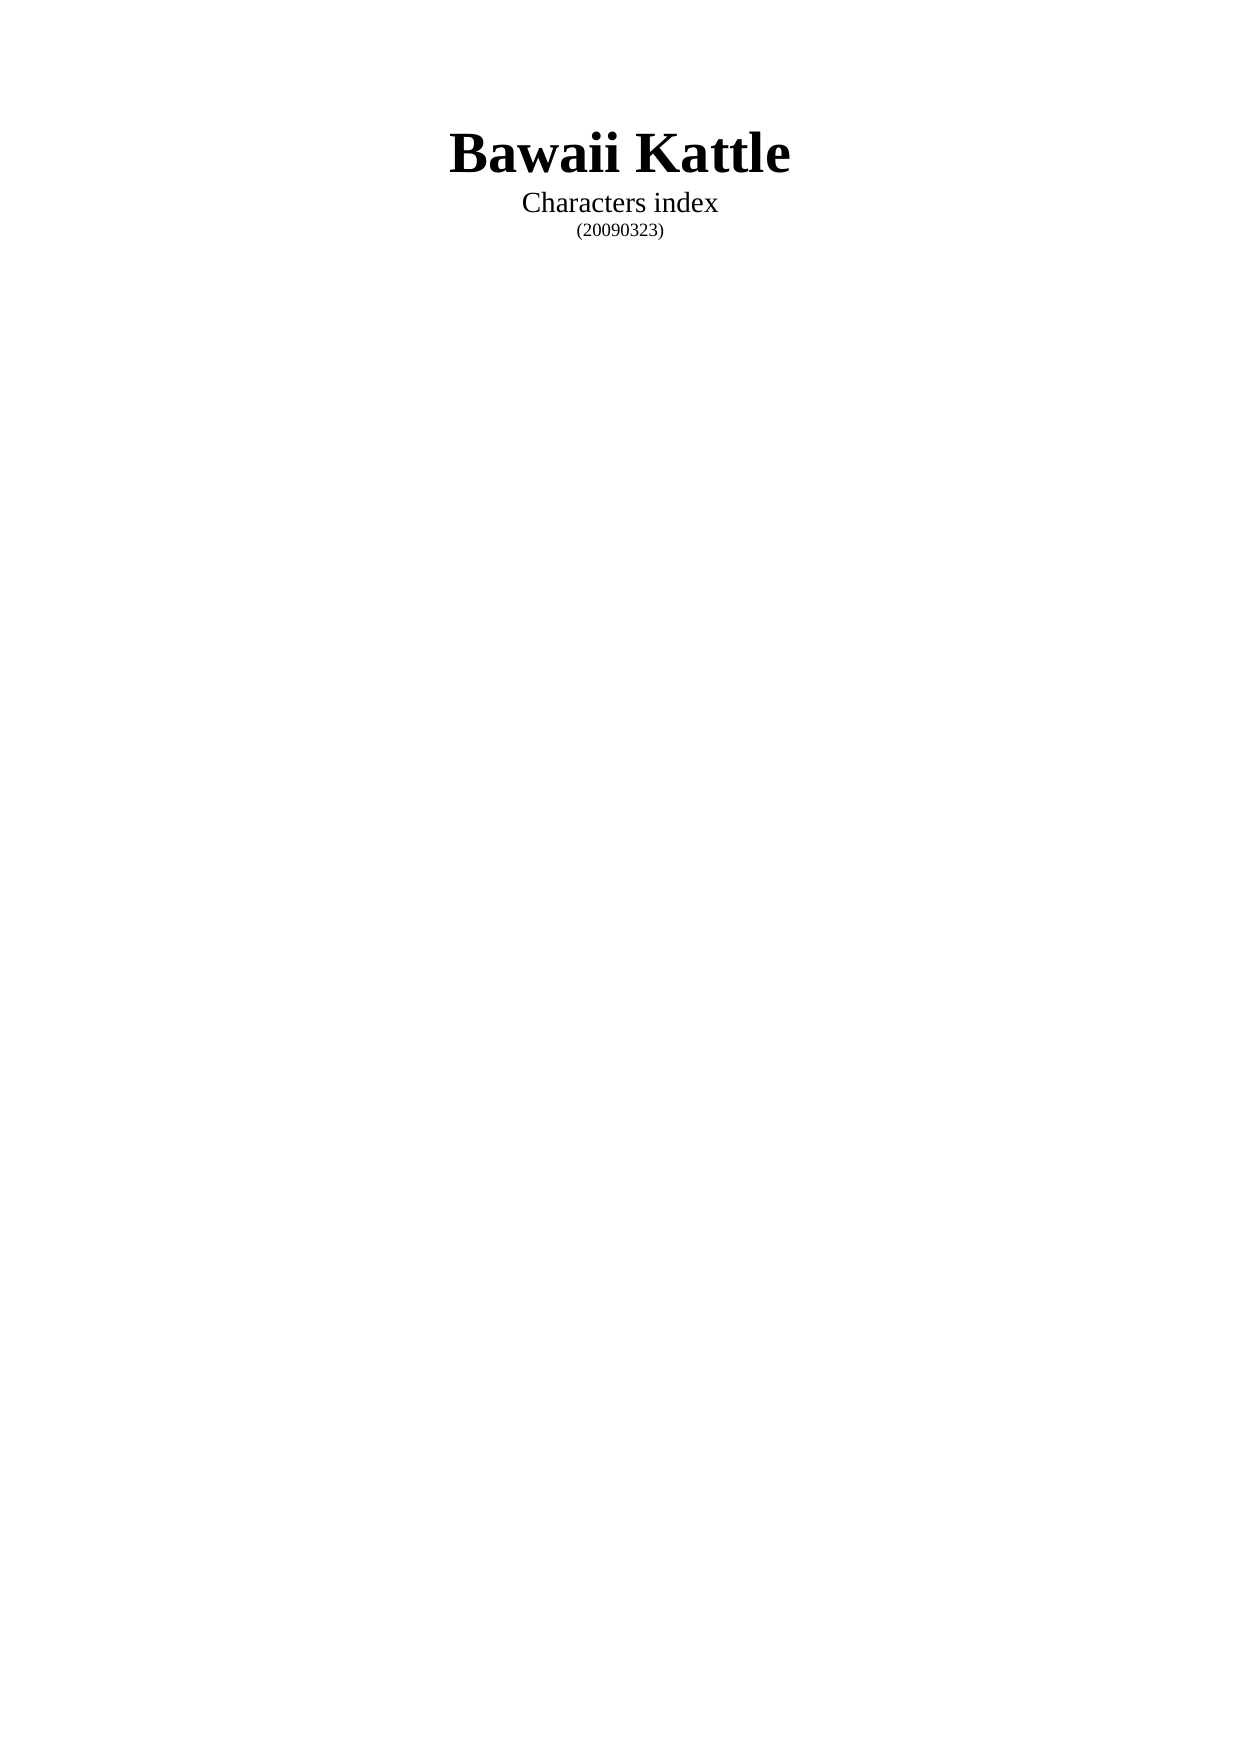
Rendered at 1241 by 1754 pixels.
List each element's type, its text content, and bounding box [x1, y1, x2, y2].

text (20090323) [118, 219, 1122, 240]
text Bawaii Kattle [118, 118, 1122, 185]
text Characters index [118, 185, 1122, 219]
